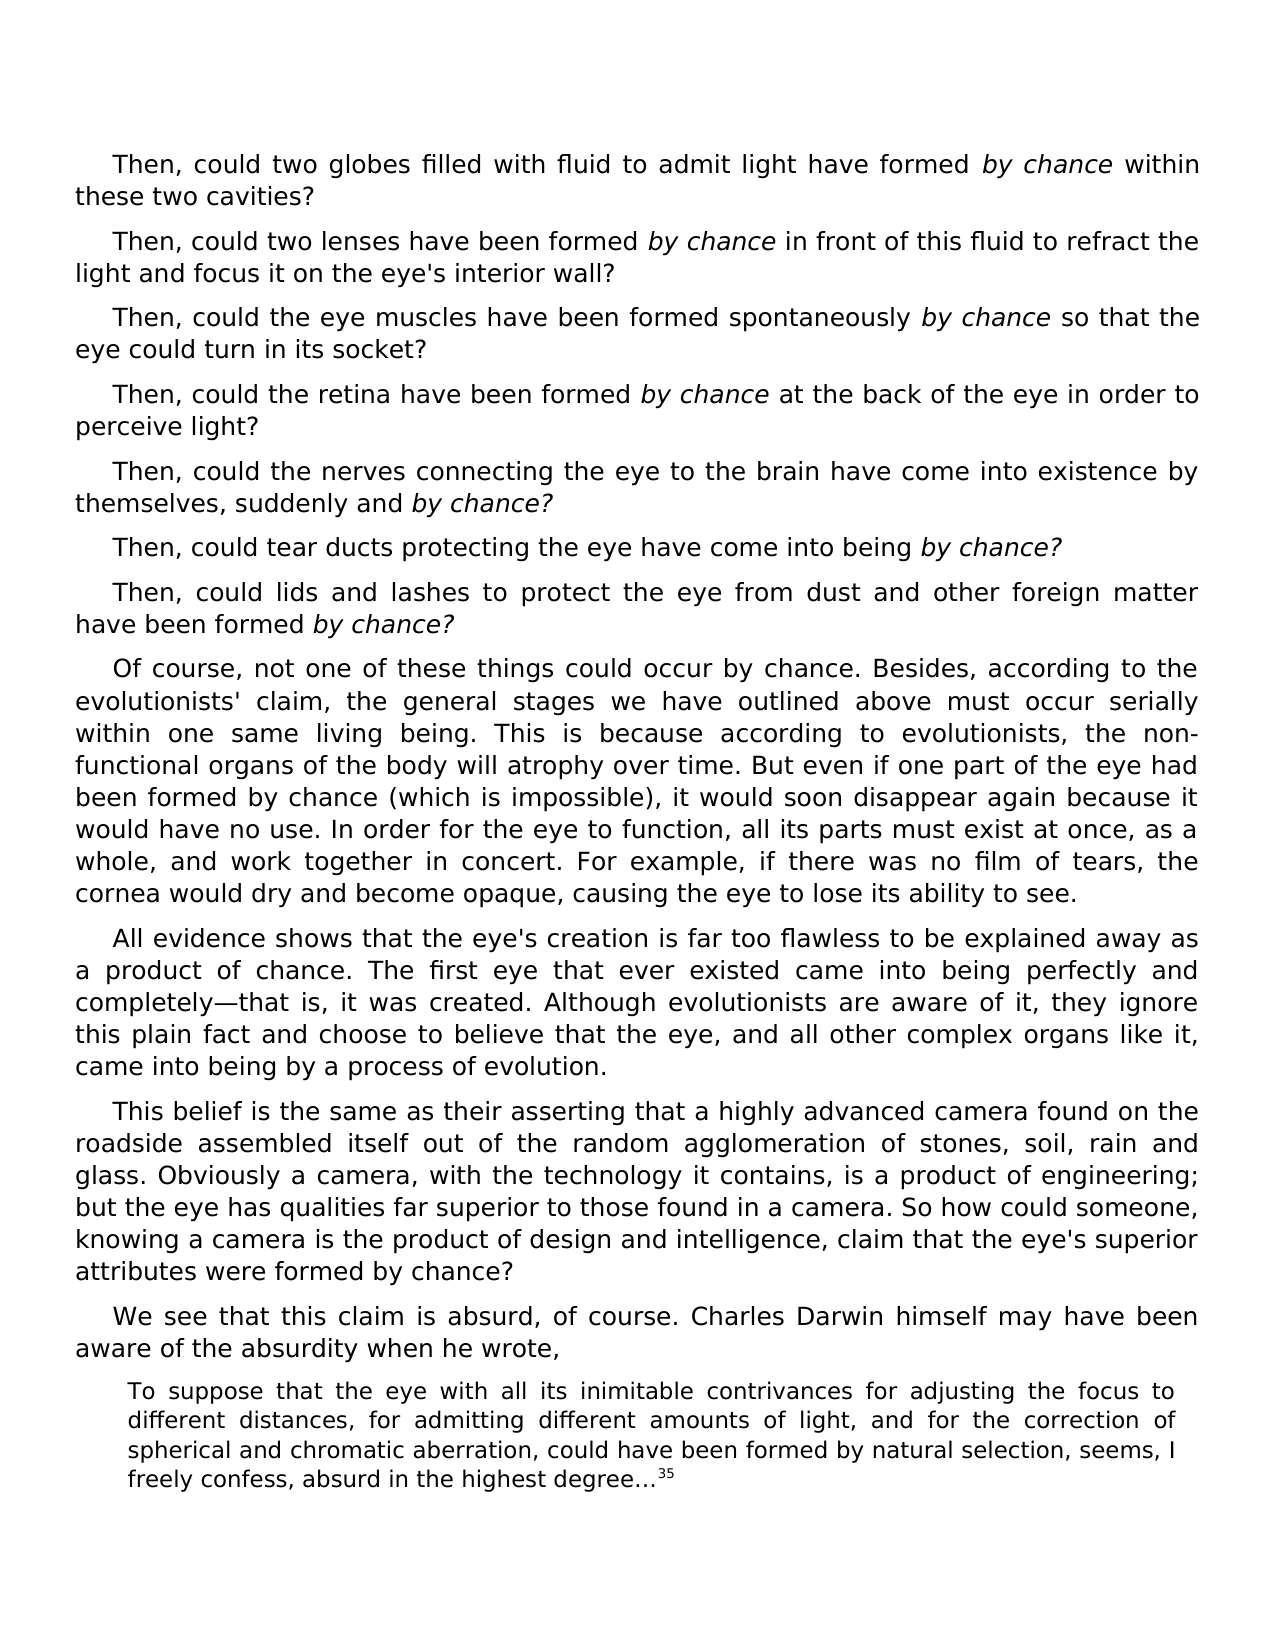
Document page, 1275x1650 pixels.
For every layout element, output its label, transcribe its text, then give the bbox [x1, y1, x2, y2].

text Then, could the retina have been formed by chance at the back of the eye in order to perceive light? [75, 380, 1200, 441]
text Of course, not one of these things could occur by chance. Besides, according to the evolutionists' claim, the general stages we have outlined above must occur serially within one same living being. This is because according to evolutionists, the non-functional organs of the body will atrophy over time. But even if one part of the eye had been formed by chance (which is impossible), it would soon disappear again because it would have no use. In order for the eye to function, all its parts must exist at once, as a whole, and work together in concert. For example, if there was no film of tears, the cornea would dry and become opaque, causing the eye to lose its ability to see. [75, 654, 1200, 908]
text Then, could two globes filled with fluid to admit light have formed by chance within these two cavities? [75, 150, 1200, 211]
text This belief is the same as their asserting that a highly advanced camera found on the roadside assembled itself out of the random agglomeration of stones, soil, rain and glass. Obviously a camera, with the technology it contains, is a product of engineering; but the eye has qualities far superior to those found in a camera. So how could someone, knowing a camera is the product of design and intelligence, claim that the eye's superior attributes were formed by chance? [75, 1097, 1200, 1286]
text Then, could lids and lashes to protect the eye from dust and other foreign matter have been formed by chance? [75, 578, 1200, 639]
text All evidence shows that the eye's creation is far too flawless to be explained away as a product of chance. The first eye that ever existed came into being perfectly and completely—that is, it was created. Although evolutionists are aware of it, they ignore this plain fact and choose to believe that the eye, and all other complex organs like it, came into being by a process of evolution. [75, 924, 1200, 1081]
text Then, could the eye muscles have been formed spontaneously by chance so that the eye could turn in its socket? [75, 303, 1200, 364]
text Then, could tear ducts protecting the eye have come into being by chance? [75, 533, 1200, 562]
text To suppose that the eye with all its inimitable contrivances for adjusting the focus to different distances, for admitting different amounts of light, and for the correction of spherical and chromatic aberration, could have been formed by natural selection, seems, I freely confess, absurd in the highest degree…35 [127, 1378, 1177, 1493]
text We see that this claim is absurd, of course. Charles Darwin himself may have been aware of the absurdity when he wrote, [75, 1302, 1200, 1363]
text Then, could the nerves connecting the eye to the brain have come into existence by themselves, suddenly and by chance? [75, 457, 1200, 518]
text Then, could two lenses have been formed by chance in front of this fluid to refract the light and focus it on the eye's interior wall? [75, 227, 1200, 288]
